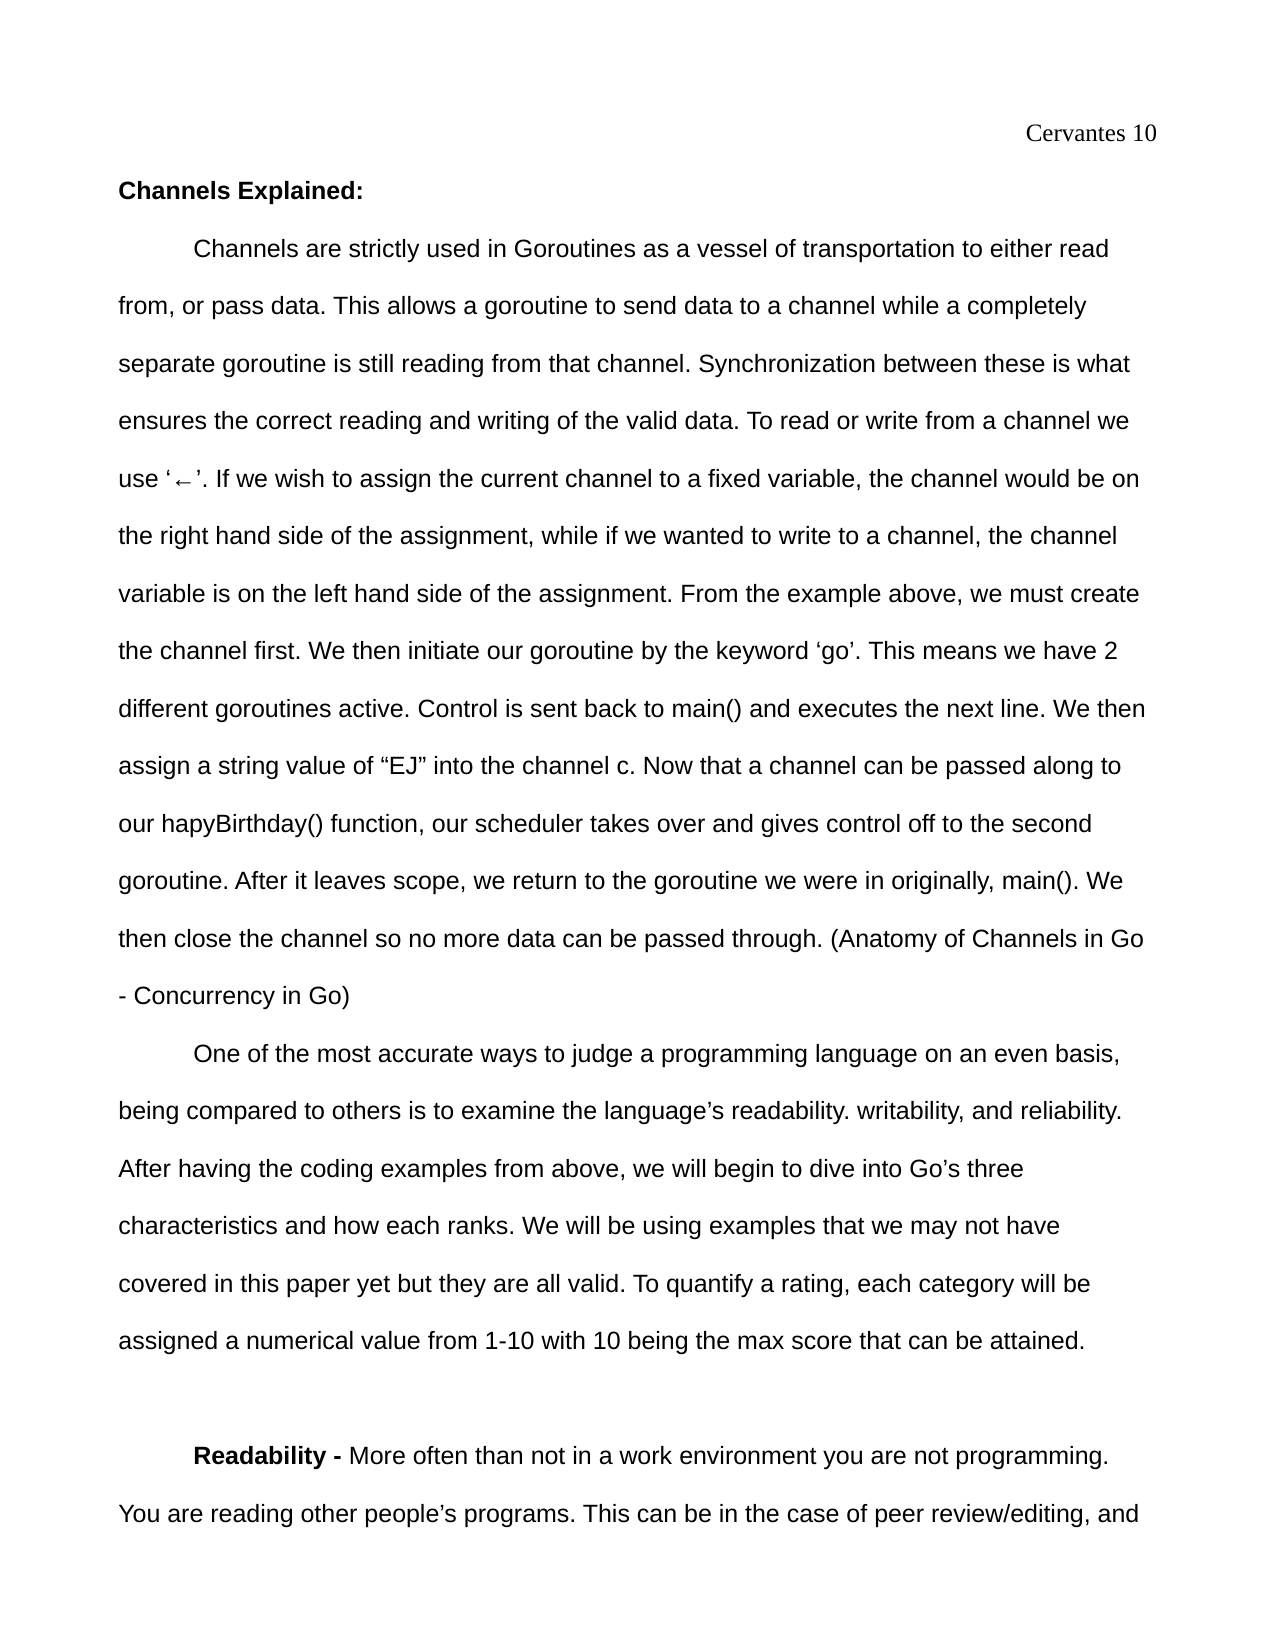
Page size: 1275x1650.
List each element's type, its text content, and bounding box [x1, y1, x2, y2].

text Channels are strictly used in Goroutines as a vessel of transportation to either read from, or pass data. This allows a goroutine to send data to a channel while a completely separate goroutine is still reading from that channel. Synchronization between these is what ensures the correct reading and writing of the valid data. To read or write from a channel we use ‘←’. If we wish to assign the current channel to a fixed variable, the channel would be on the right hand side of the assignment, while if we wanted to write to a channel, the channel variable is on the left hand side of the assignment. From the example above, we must create the channel first. We then initiate our goroutine by the keyword ‘go’. This means we have 2 different goroutines active. Control is sent back to main() and executes the next line. We then assign a string value of “EJ” into the channel c. Now that a channel can be passed along to our hapyBirthday() function, our scheduler takes over and gives control off to the second goroutine. After it leaves scope, we return to the goroutine we were in originally, main(). We then close the channel so no more data can be passed through. (Anatomy of Channels in Go - Concurrency in Go) [118, 234, 1157, 1010]
text One of the most accurate ways to judge a programming language on an even basis, being compared to others is to examine the language’s readability. writability, and reliability. After having the coding examples from above, we will begin to dive into Go’s three characteristics and how each ranks. We will be using examples that we may not have covered in this paper yet but they are all valid. To quantify a rating, each category will be assigned a numerical value from 1-10 with 10 being the max score that can be attained. [118, 1039, 1157, 1355]
text Channels Explained: [118, 176, 1157, 205]
text Readability - More often than not in a work environment you are not programming. You are reading other people’s programs. This can be in the case of peer review/editing, and [118, 1441, 1157, 1528]
